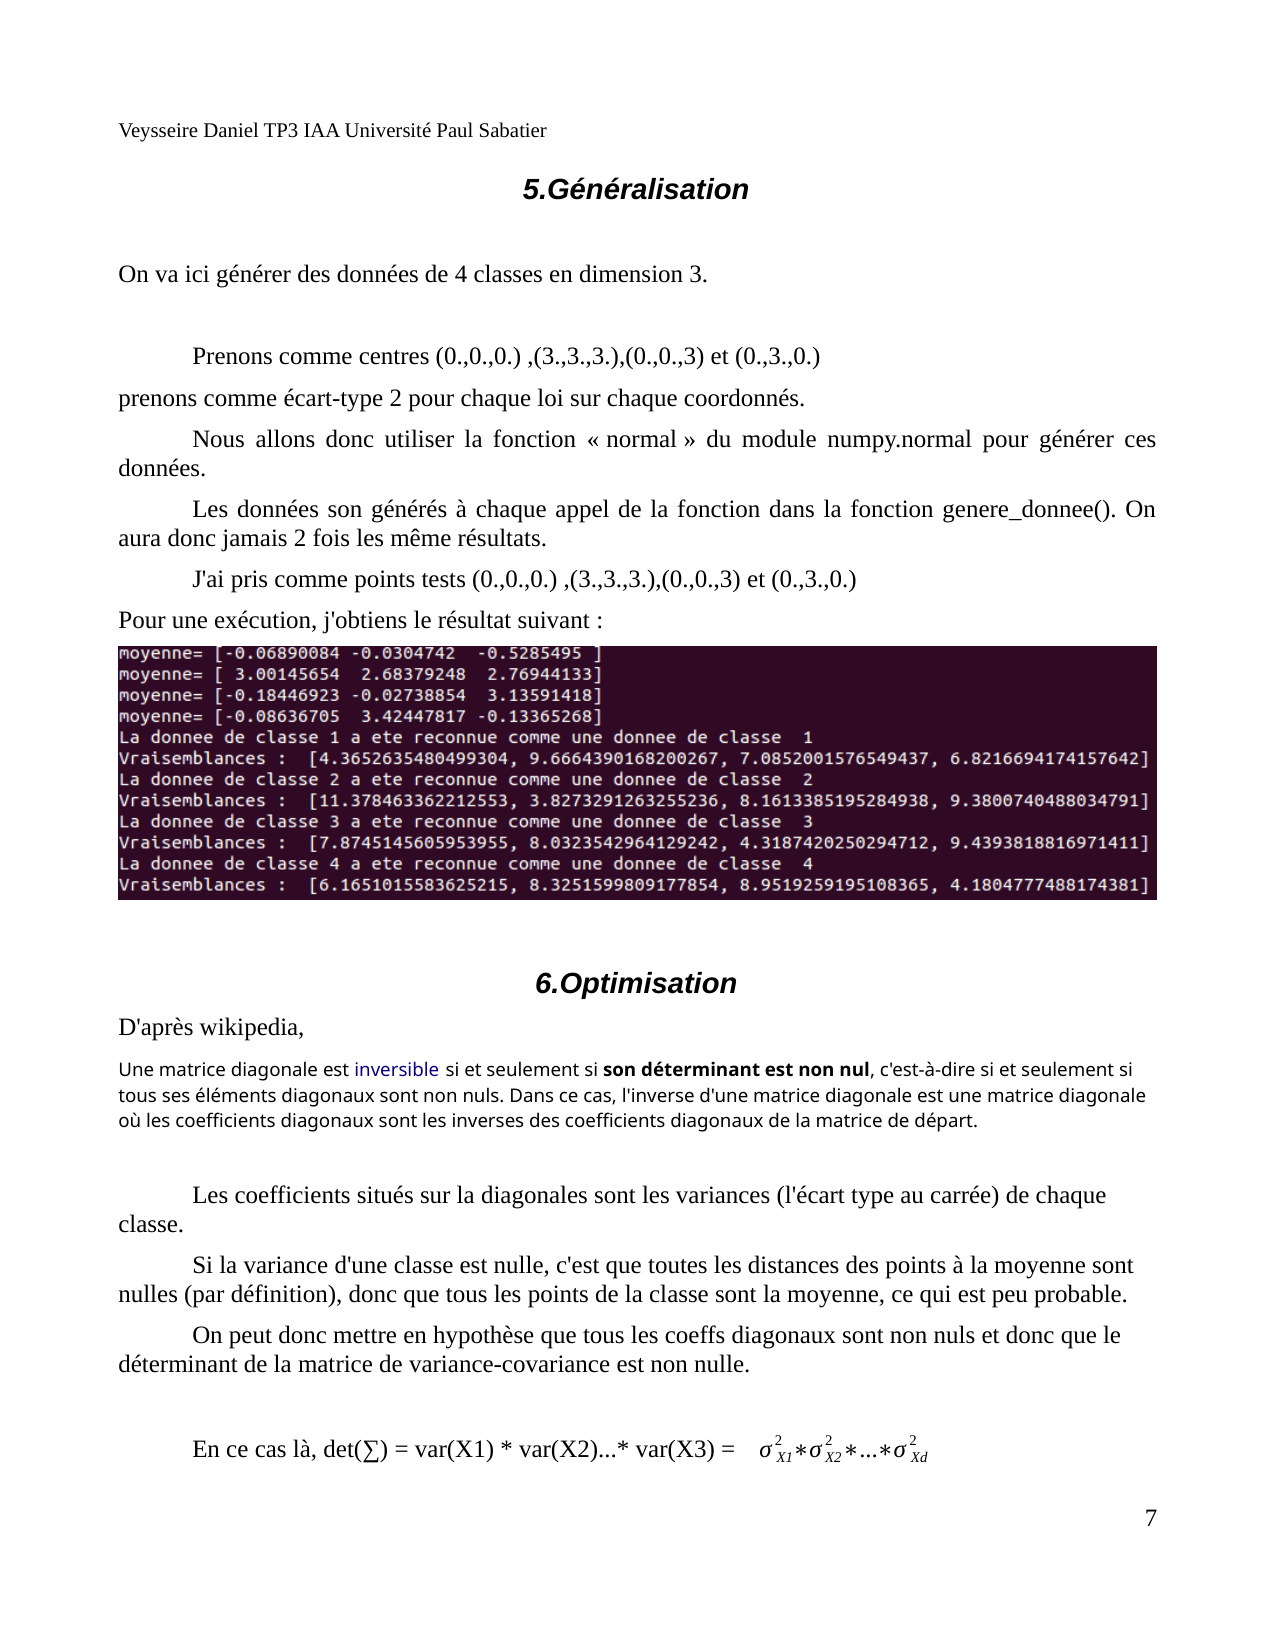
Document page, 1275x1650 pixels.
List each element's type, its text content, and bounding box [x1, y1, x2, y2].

text On va ici générer des données de 4 classes en dimension 3. [118, 259, 1157, 288]
text prenons comme écart-type 2 pour chaque loi sur chaque coordonnés. [118, 383, 1157, 411]
text Une matrice diagonale est inversible si et seulement si son déterminant est non nul, c'est-à-dire si et seulement si tous ses éléments diagonaux sont non nuls. Dans ce cas, l'inverse d'une matrice diagonale est une matrice diagonale où les coefficients diagonaux sont les inverses des coefficients diagonaux de la matrice de départ. [118, 1053, 1157, 1133]
text Prenons comme centres (0.,0.,0.) ,(3.,3.,3.),(0.,0.,3) et (0.,3.,0.) [118, 341, 1157, 370]
text Nous allons donc utiliser la fonction « normal » du module numpy.normal pour générer ces données. [118, 424, 1157, 481]
text J'ai pris comme points tests (0.,0.,0.) ,(3.,3.,3.),(0.,0.,3) et (0.,3.,0.) [118, 564, 1157, 593]
picture [118, 646, 1157, 900]
subtitle 5.Généralisation [118, 172, 1157, 205]
text D'après wikipedia, [118, 1012, 1157, 1041]
subtitle 6.Optimisation [118, 966, 1157, 1000]
text Pour une exécution, j'obtiens le résultat suivant : [118, 605, 1157, 634]
text On peut donc mettre en hypothèse que tous les coeffs diagonaux sont non nuls et donc que le déterminant de la matrice de variance-covariance est non nulle. [118, 1320, 1157, 1377]
text En ce cas là, det(∑) = var(X1) * var(X2)...* var(X3) = [118, 1431, 1157, 1466]
text Si la variance d'une classe est nulle, c'est que toutes les distances des points à la moyenne sont nulles (par définition), donc que tous les points de la classe sont la moyenne, ce qui est peu probable. [118, 1250, 1157, 1307]
text Les coefficients situés sur la diagonales sont les variances (l'écart type au carrée) de chaque classe. [118, 1180, 1157, 1237]
text Les données son générés à chaque appel de la fonction dans la fonction genere_donnee(). On aura donc jamais 2 fois les même résultats. [118, 494, 1157, 551]
